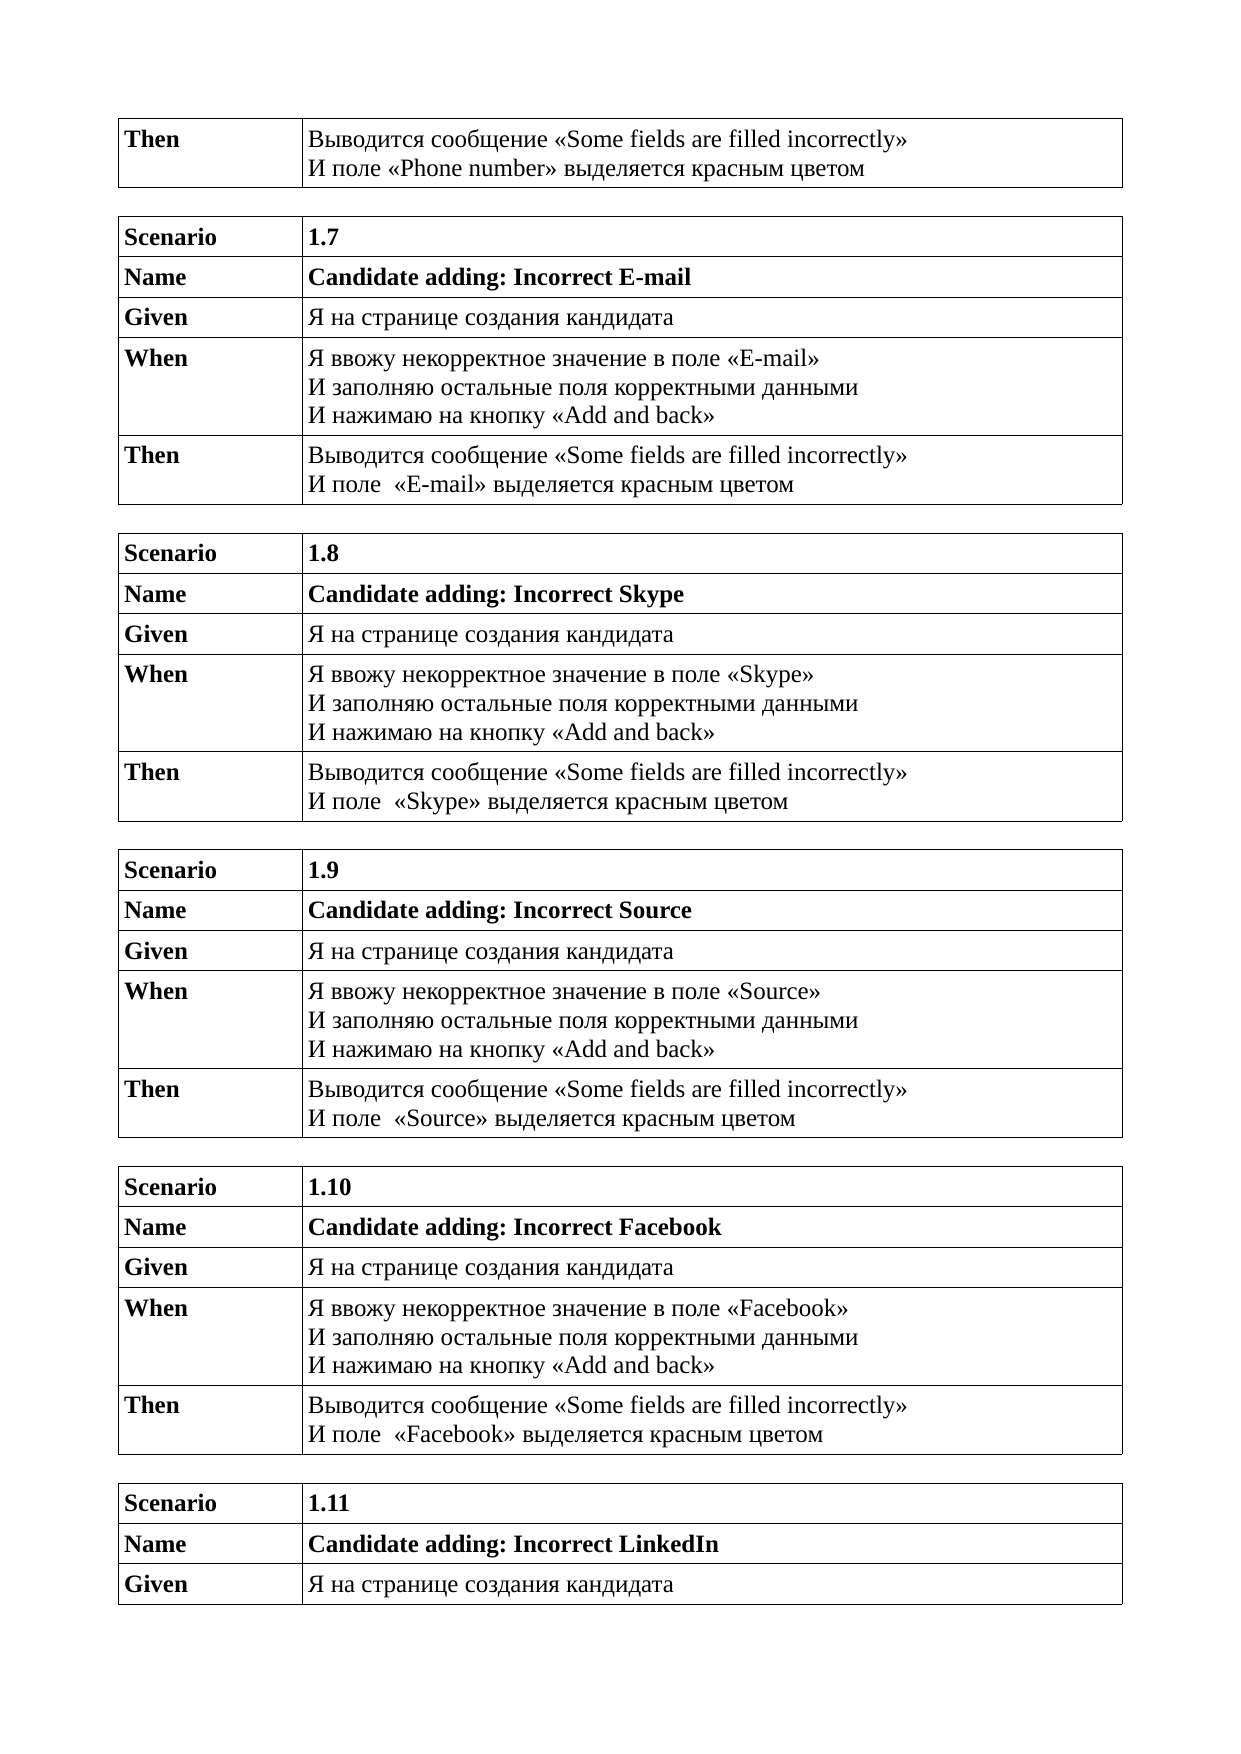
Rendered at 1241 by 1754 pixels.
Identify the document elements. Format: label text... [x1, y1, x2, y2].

table_cell Given [119, 614, 302, 654]
table_header 1.10 [303, 1167, 1122, 1206]
table_cell Выводится сообщение «Some fields are filled incorrectly» И поле «Phone number» выделяется красным цветом [303, 119, 1122, 187]
table_cell Я ввожу некорректное значение в поле «Source» И заполняю остальные поля корректными данными И нажимаю на кнопку «Add and back» [303, 971, 1122, 1068]
table_cell Выводится сообщение «Some fields are filled incorrectly» И поле «Source» выделяется красным цветом [303, 1069, 1122, 1137]
table_header Scenario [119, 534, 302, 573]
table_cell Then [119, 752, 302, 821]
table_cell Я на странице создания кандидата [303, 1248, 1122, 1287]
table_cell Then [119, 436, 302, 504]
table_cell Then [119, 1386, 302, 1454]
table_cell Given [119, 1248, 302, 1287]
table_cell Выводится сообщение «Some fields are filled incorrectly» И поле «Facebook» выделяется красным цветом [303, 1386, 1122, 1454]
table_cell Name [119, 257, 302, 297]
table_cell Given [119, 298, 302, 337]
table_cell Я ввожу некорректное значение в поле «E-mail» И заполняю остальные поля корректными данными И нажимаю на кнопку «Add and back» [303, 338, 1122, 435]
table_header 1.8 [303, 534, 1122, 573]
table_cell Then [119, 119, 302, 187]
table_cell Name [119, 891, 302, 930]
table_cell Candidate adding: Incorrect LinkedIn [303, 1524, 1122, 1563]
table_cell When [119, 338, 302, 435]
table_cell Я на странице создания кандидата [303, 1564, 1122, 1604]
table_header Scenario [119, 217, 302, 256]
table_cell When [119, 1288, 302, 1385]
table_cell Candidate adding: Incorrect E-mail [303, 257, 1122, 297]
table_header Scenario [119, 1484, 302, 1523]
table_header Scenario [119, 850, 302, 890]
table_cell Я на странице создания кандидата [303, 931, 1122, 970]
table_cell When [119, 971, 302, 1068]
table_cell Candidate adding: Incorrect Source [303, 891, 1122, 930]
table_cell Я на странице создания кандидата [303, 614, 1122, 654]
table_header Scenario [119, 1167, 302, 1206]
table_header 1.11 [303, 1484, 1122, 1523]
table_cell Candidate adding: Incorrect Facebook [303, 1207, 1122, 1247]
table_cell Я на странице создания кандидата [303, 298, 1122, 337]
table_cell Then [119, 1069, 302, 1137]
table_cell Name [119, 1207, 302, 1247]
table_cell Я ввожу некорректное значение в поле «Facebook» И заполняю остальные поля корректными данными И нажимаю на кнопку «Add and back» [303, 1288, 1122, 1385]
table_header 1.9 [303, 850, 1122, 890]
table_cell Name [119, 574, 302, 613]
table_cell Given [119, 1564, 302, 1604]
table_cell Name [119, 1524, 302, 1563]
table_cell Given [119, 931, 302, 970]
table_cell Выводится сообщение «Some fields are filled incorrectly» И поле «Skype» выделяется красным цветом [303, 752, 1122, 821]
table_cell Candidate adding: Incorrect Skype [303, 574, 1122, 613]
table_header 1.7 [303, 217, 1122, 256]
table_cell Я ввожу некорректное значение в поле «Skype» И заполняю остальные поля корректными данными И нажимаю на кнопку «Add and back» [303, 655, 1122, 751]
table_cell When [119, 655, 302, 751]
table_cell Выводится сообщение «Some fields are filled incorrectly» И поле «E-mail» выделяется красным цветом [303, 436, 1122, 504]
